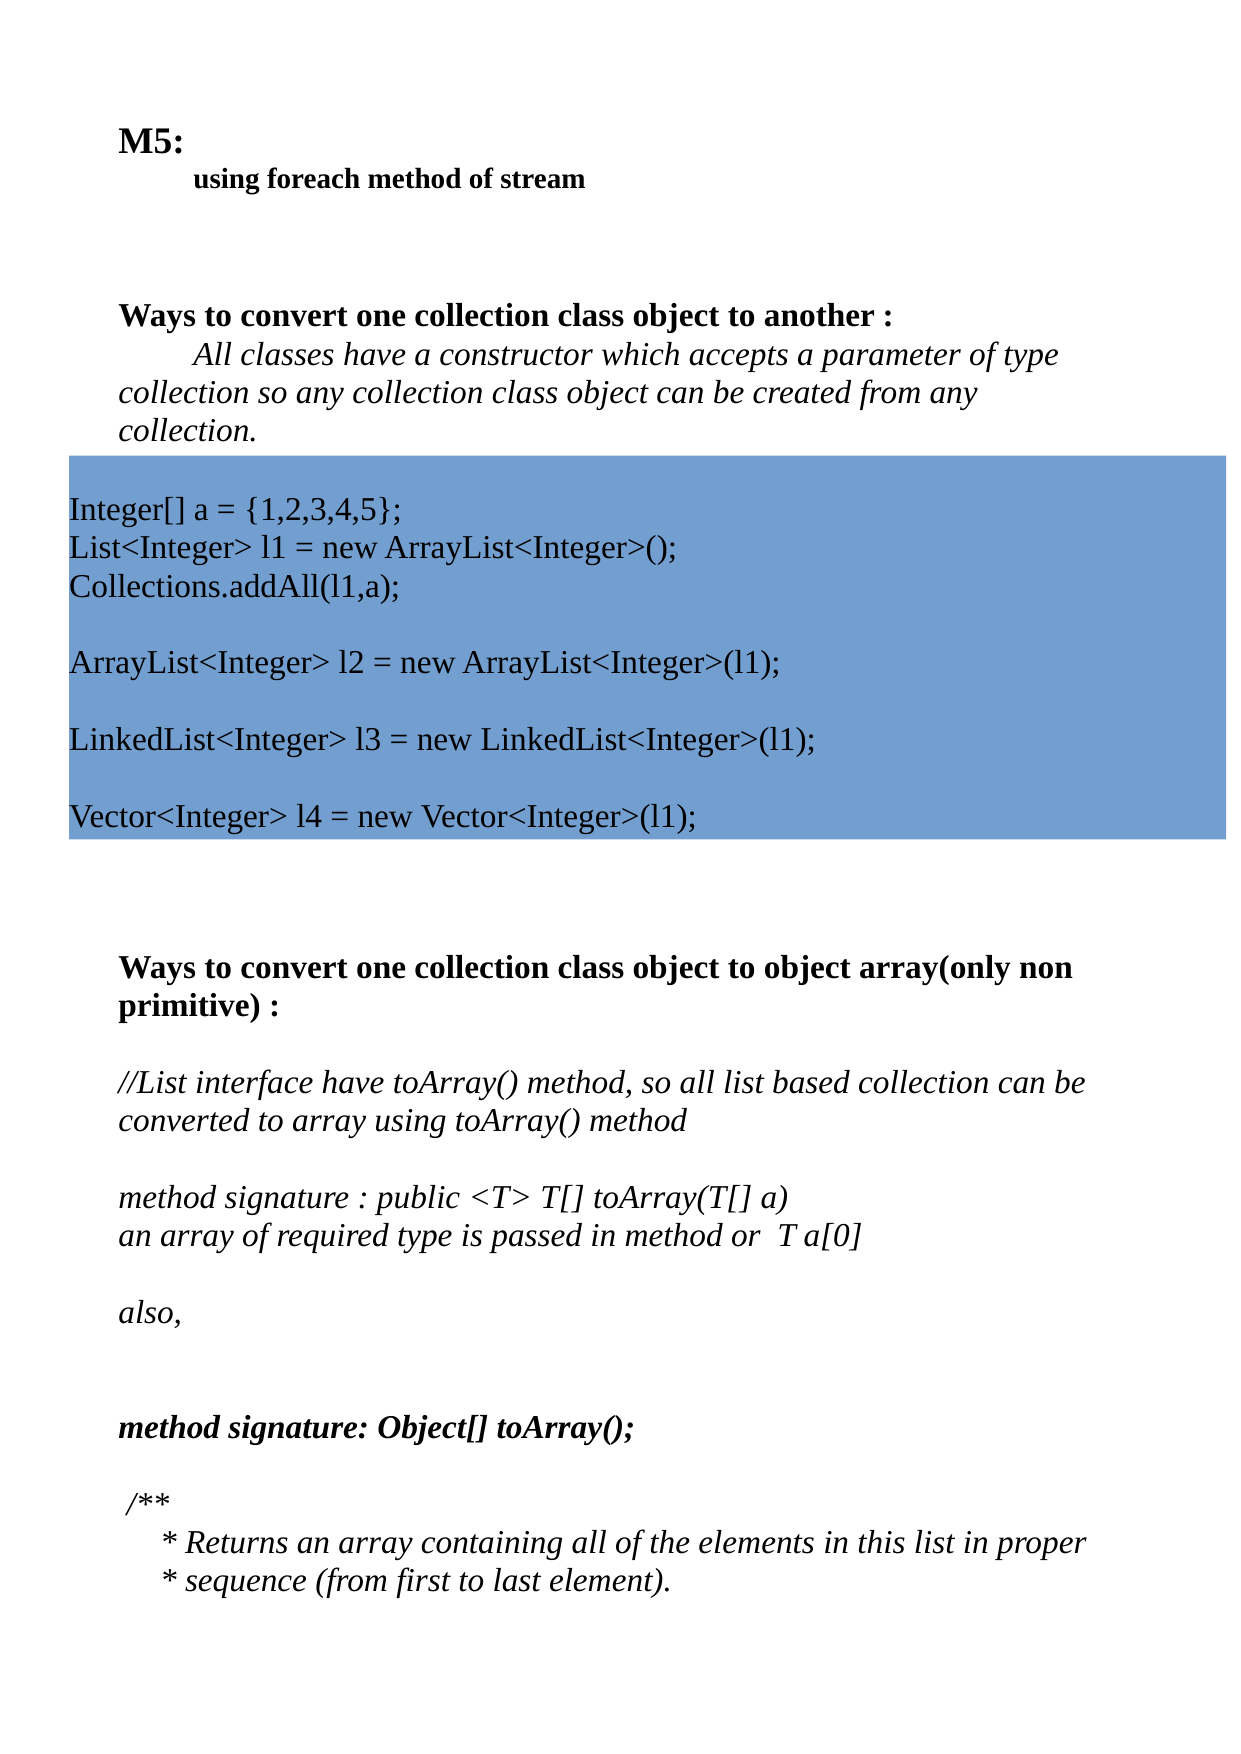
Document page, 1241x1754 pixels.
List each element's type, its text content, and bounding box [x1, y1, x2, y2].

text an array of required type is passed in method or T a[0] [118, 1215, 1122, 1254]
text /** [118, 1484, 1122, 1522]
text Ways to convert one collection class object to object array(only non primitive) : [118, 947, 1122, 1024]
text using foreach method of stream [118, 161, 1122, 195]
text also, [118, 1292, 1122, 1330]
text Ways to convert one collection class object to another : [118, 295, 1122, 334]
text method signature: Object[] toArray(); [118, 1407, 1122, 1445]
text M5: [118, 118, 1122, 161]
text * sequence (from first to last element). [118, 1560, 1122, 1599]
text * Returns an array containing all of the elements in this list in proper [118, 1522, 1122, 1560]
text method signature : public <T> T[] toArray(T[] a) [118, 1177, 1122, 1215]
text All classes have a constructor which accepts a parameter of type collection so any collection class object can be created from any collection. [118, 334, 1122, 449]
text //List interface have toArray() method, so all list based collection can be converted to array using toArray() method [118, 1062, 1122, 1139]
